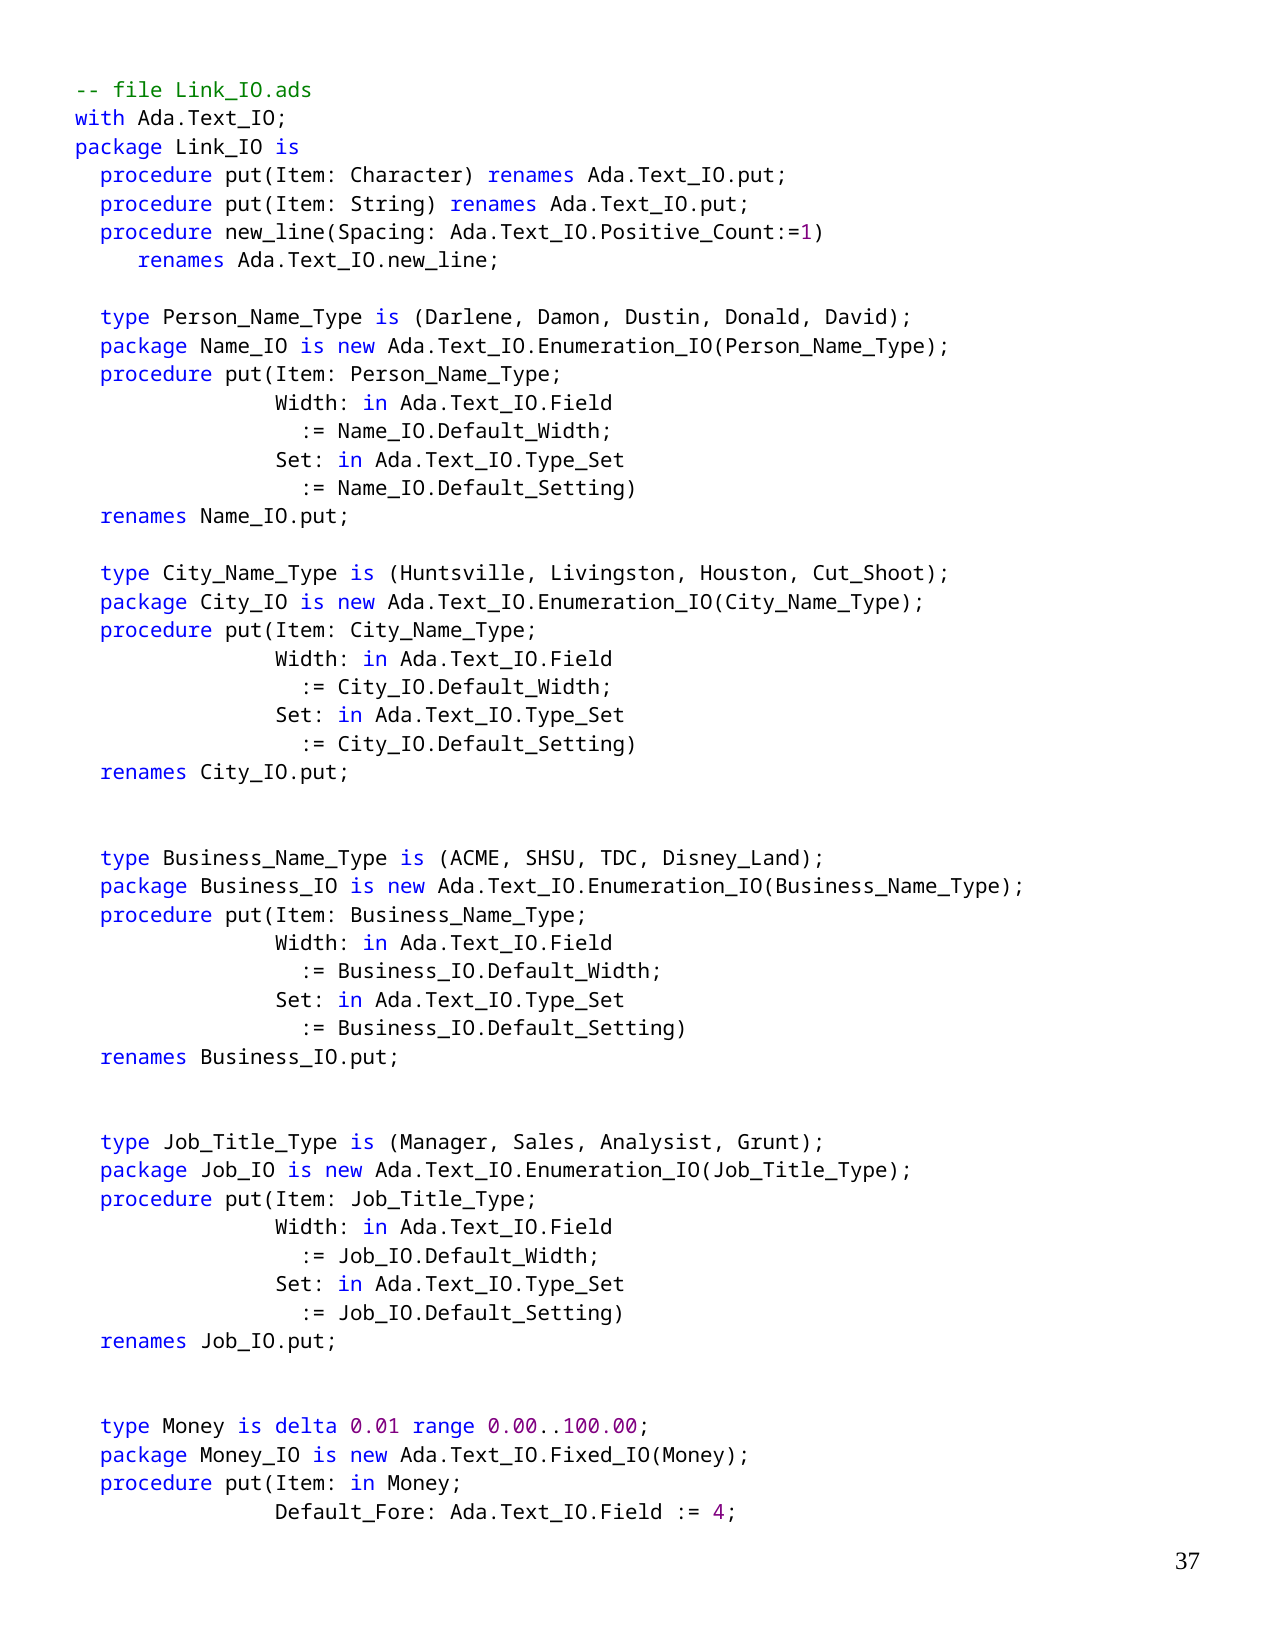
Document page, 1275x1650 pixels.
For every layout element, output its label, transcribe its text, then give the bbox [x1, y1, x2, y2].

text := Job_IO.Default_Width; [75, 1241, 1200, 1269]
text Width: in Ada.Text_IO.Field [75, 928, 1200, 957]
text type Business_Name_Type is (ACME, SHSU, TDC, Disney_Land); [75, 843, 1200, 871]
text := City_IO.Default_Setting) [75, 729, 1200, 757]
text Set: in Ada.Text_IO.Type_Set [75, 445, 1200, 473]
text Set: in Ada.Text_IO.Type_Set [75, 1269, 1200, 1298]
text procedure put(Item: City_Name_Type; [75, 615, 1200, 644]
text with Ada.Text_IO; [75, 103, 1200, 132]
text Set: in Ada.Text_IO.Type_Set [75, 985, 1200, 1013]
text package Job_IO is new Ada.Text_IO.Enumeration_IO(Job_Title_Type); [75, 1156, 1200, 1184]
text renames Job_IO.put; [75, 1326, 1200, 1355]
text renames Business_IO.put; [75, 1042, 1200, 1070]
text Default_Fore: Ada.Text_IO.Field := 4; [75, 1497, 1200, 1525]
text type Job_Title_Type is (Manager, Sales, Analysist, Grunt); [75, 1127, 1200, 1156]
text := Business_IO.Default_Setting) [75, 1013, 1200, 1042]
text Width: in Ada.Text_IO.Field [75, 388, 1200, 416]
text procedure put(Item: Business_Name_Type; [75, 900, 1200, 928]
text := City_IO.Default_Width; [75, 672, 1200, 701]
text renames Ada.Text_IO.new_line; [75, 246, 1200, 274]
text Width: in Ada.Text_IO.Field [75, 1212, 1200, 1241]
text := Job_IO.Default_Setting) [75, 1298, 1200, 1326]
text procedure new_line(Spacing: Ada.Text_IO.Positive_Count:=1) [75, 217, 1200, 246]
text procedure put(Item: String) renames Ada.Text_IO.put; [75, 189, 1200, 217]
text renames City_IO.put; [75, 757, 1200, 786]
text renames Name_IO.put; [75, 502, 1200, 530]
text type City_Name_Type is (Huntsville, Livingston, Houston, Cut_Shoot); [75, 558, 1200, 587]
text Width: in Ada.Text_IO.Field [75, 644, 1200, 672]
text := Name_IO.Default_Width; [75, 416, 1200, 445]
text procedure put(Item: Character) renames Ada.Text_IO.put; [75, 160, 1200, 189]
text Set: in Ada.Text_IO.Type_Set [75, 701, 1200, 729]
text package Business_IO is new Ada.Text_IO.Enumeration_IO(Business_Name_Type); [75, 871, 1200, 900]
text procedure put(Item: Person_Name_Type; [75, 359, 1200, 388]
text package Money_IO is new Ada.Text_IO.Fixed_IO(Money); [75, 1440, 1200, 1468]
text type Person_Name_Type is (Darlene, Damon, Dustin, Donald, David); [75, 302, 1200, 331]
text procedure put(Item: Job_Title_Type; [75, 1184, 1200, 1212]
text type Money is delta 0.01 range 0.00..100.00; [75, 1412, 1200, 1440]
text package City_IO is new Ada.Text_IO.Enumeration_IO(City_Name_Type); [75, 587, 1200, 615]
text -- file Link_IO.ads [75, 75, 1200, 103]
text package Name_IO is new Ada.Text_IO.Enumeration_IO(Person_Name_Type); [75, 331, 1200, 359]
text package Link_IO is [75, 132, 1200, 160]
text procedure put(Item: in Money; [75, 1468, 1200, 1497]
text := Name_IO.Default_Setting) [75, 473, 1200, 502]
text := Business_IO.Default_Width; [75, 957, 1200, 985]
